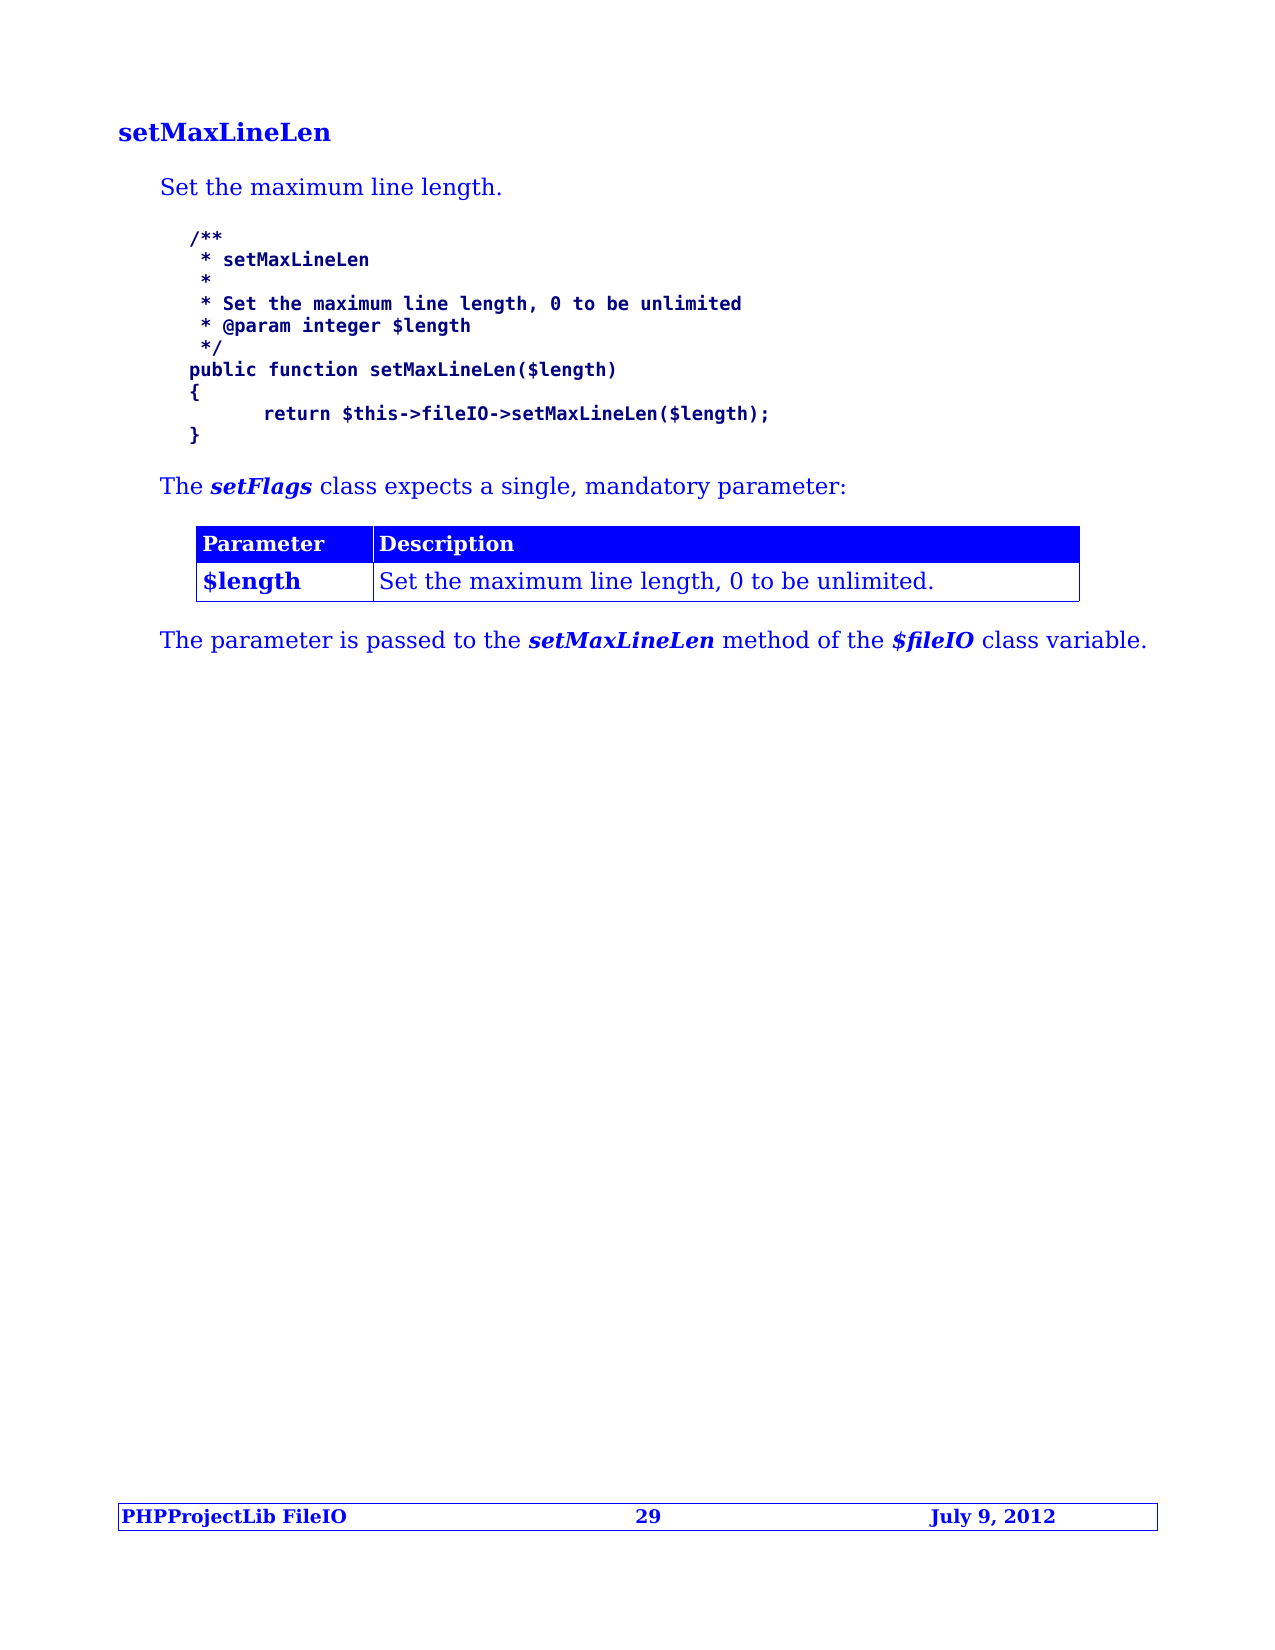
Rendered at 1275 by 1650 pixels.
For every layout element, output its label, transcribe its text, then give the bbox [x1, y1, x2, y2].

list return $this->fileIO->setMaxLineLen($length); [189, 402, 1157, 424]
list * Set the maximum line length, 0 to be unlimited [189, 293, 1157, 315]
list public function setMaxLineLen($length) [189, 359, 1157, 381]
list * @param integer $length [189, 315, 1157, 337]
table_header Parameter [197, 527, 373, 562]
list */ [189, 337, 1157, 359]
list /** [189, 227, 1157, 249]
table_cell Set the maximum line length, 0 to be unlimited. [374, 563, 1079, 601]
text The parameter is passed to the setMaxLineLen method of the $fileIO class variable. [159, 627, 1157, 654]
list * [189, 271, 1157, 293]
table_header Description [374, 527, 1079, 562]
text Set the maximum line length. [159, 174, 1157, 201]
list { [189, 381, 1157, 402]
list * setMaxLineLen [189, 249, 1157, 271]
table_cell $length [197, 563, 373, 601]
list } [189, 424, 1157, 446]
text The setFlags class expects a single, mandatory parameter: [159, 473, 1157, 499]
title setMaxLineLen [118, 118, 1157, 147]
